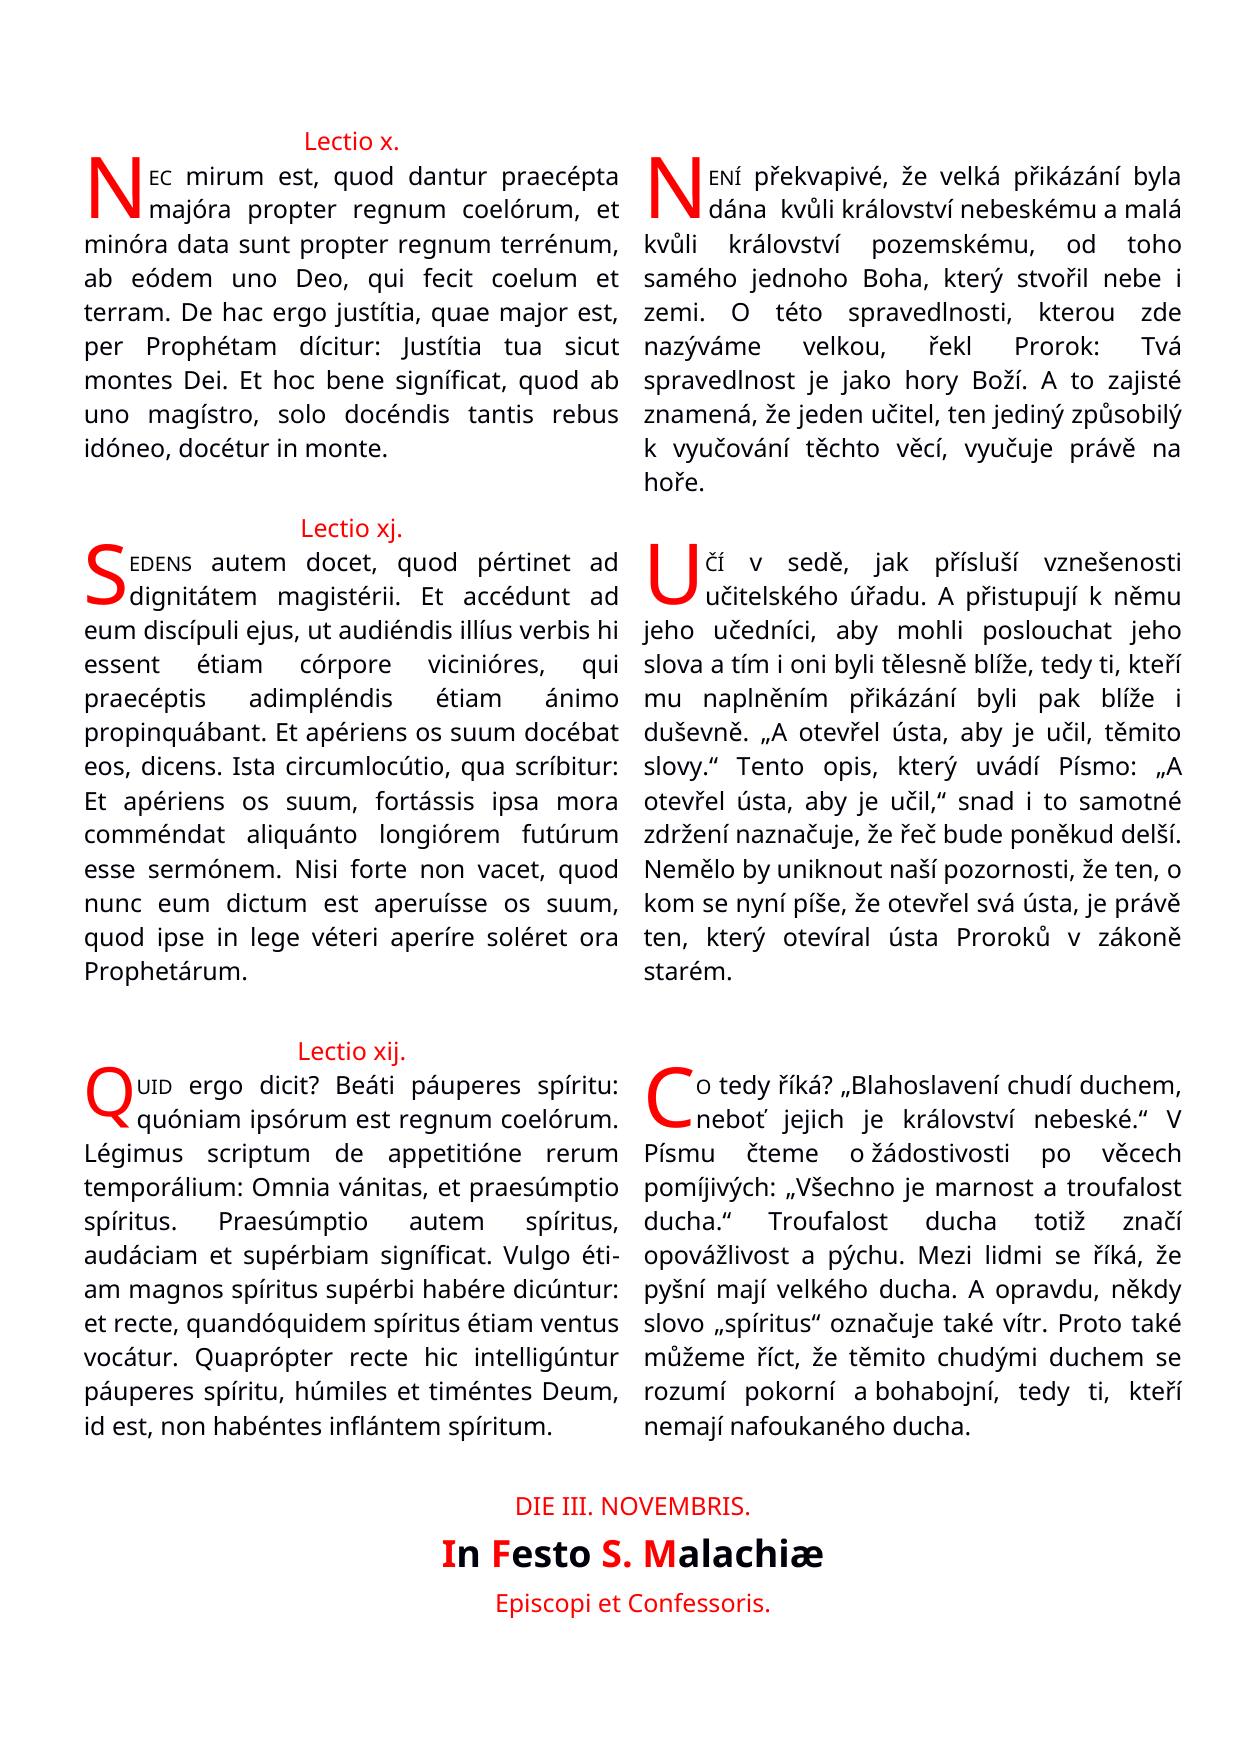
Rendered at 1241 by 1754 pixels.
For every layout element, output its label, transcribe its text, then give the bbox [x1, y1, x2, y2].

table_cell Učí v sedě, jak přísluší vznešenosti učitelského úřadu. A přistupují k němu jeho učedníci, aby mohli poslouchat jeho slova a tím i oni byli tělesně blíže, tedy ti, kteří mu naplněním přikázání byli pak blíže i duševně. „A otevřel ústa, aby je učil, těmito slovy.“ Tento opis, který uvádí Písmo: „A otevřel ústa, aby je učil,“ snad i to samotné zdržení naznačuje, že řeč bude poněkud delší. Nemělo by uniknout naší pozornosti, že ten, o kom se nyní píše, že otevřel svá ústa, je právě ten, který otevíral ústa Proroků v zákoně starém. [631, 505, 1194, 1027]
table_cell Co tedy říká? „Blahoslavení chudí duchem, neboť jejich je království nebeské.“ V Písmu čteme o žádostivosti po věcech pomíjivých: „Všechno je marnost a troufalost ducha.“ Troufalost ducha totiž značí opovážlivost a pýchu. Mezi lidmi se říká, že pyšní mají velkého ducha. A opravdu, někdy slovo „spíritus“ označuje také vítr. Proto také můžeme říct, že těmito chudými duchem se rozumí pokorní a bohabojní, tedy ti, kteří nemají nafoukaného ducha. [631, 1028, 1194, 1482]
table_cell Není překvapivé, že velká přikázání byla dána kvůli království nebeskému a malá kvůli království pozemskému, od toho samého jednoho Boha, který stvořil nebe i zemi. O této spravedlnosti, kterou zde nazýváme velkou, řekl Prorok: Tvá spravedlnost je jako hory Boží. A to zajisté znamená, že jeden učitel, ten jediný způsobilý k vyučování těchto věcí, vyučuje právě na hoře. [631, 118, 1194, 505]
table_cell Lectio x. Nec mirum est, quod dantur praecépta majóra propter regnum coelórum, et minóra data sunt propter regnum terrénum, ab eódem uno Deo, qui fecit coelum et terram. De hac ergo justítia, quae major est, per Prophétam dícitur: Justítia tua sicut montes Dei. Et hoc bene signíficat, quod ab uno magístro, solo docéndis tantis rebus idóneo, docétur in monte. [72, 118, 631, 505]
table_cell Lectio xj. Sedens autem docet, quod pértinet ad dignitátem magistérii. Et accédunt ad eum discípuli ejus, ut audiéndis illíus verbis hi essent étiam córpore vicinióres, qui praecéptis adimpléndis étiam ánimo propinquábant. Et apériens os suum docébat eos, dicens. Ista circumlocútio, qua scríbitur: Et apériens os suum, fortássis ipsa mora comméndat aliquánto longiórem futúrum esse sermónem. Nisi forte non vacet, quod nunc eum dictum est aperuísse os suum, quod ipse in lege véteri aperíre soléret ora Prophetárum. [72, 505, 631, 1027]
table_cell DIE III. NOVEMBRIS. In Festo S. Malachiæ Episcopi et Confessoris. [72, 1482, 1194, 1626]
table_cell Lectio xij. Quid ergo dicit? Beáti páuperes spíritu: quóniam ipsórum est regnum coelórum. Légimus scriptum de appetitióne rerum temporálium: Omnia vánitas, et praesúmptio spíritus. Praesúmptio autem spíritus, audáciam et supérbiam signíficat. Vulgo éti­am magnos spíritus supérbi habére dicúntur: et recte, quandóquidem spíritus étiam ventus vocátur. Quaprópter recte hic intelligúntur páuperes spíritu, húmiles et timéntes Deum, id est, non habéntes inflántem spíritum. [72, 1028, 631, 1482]
